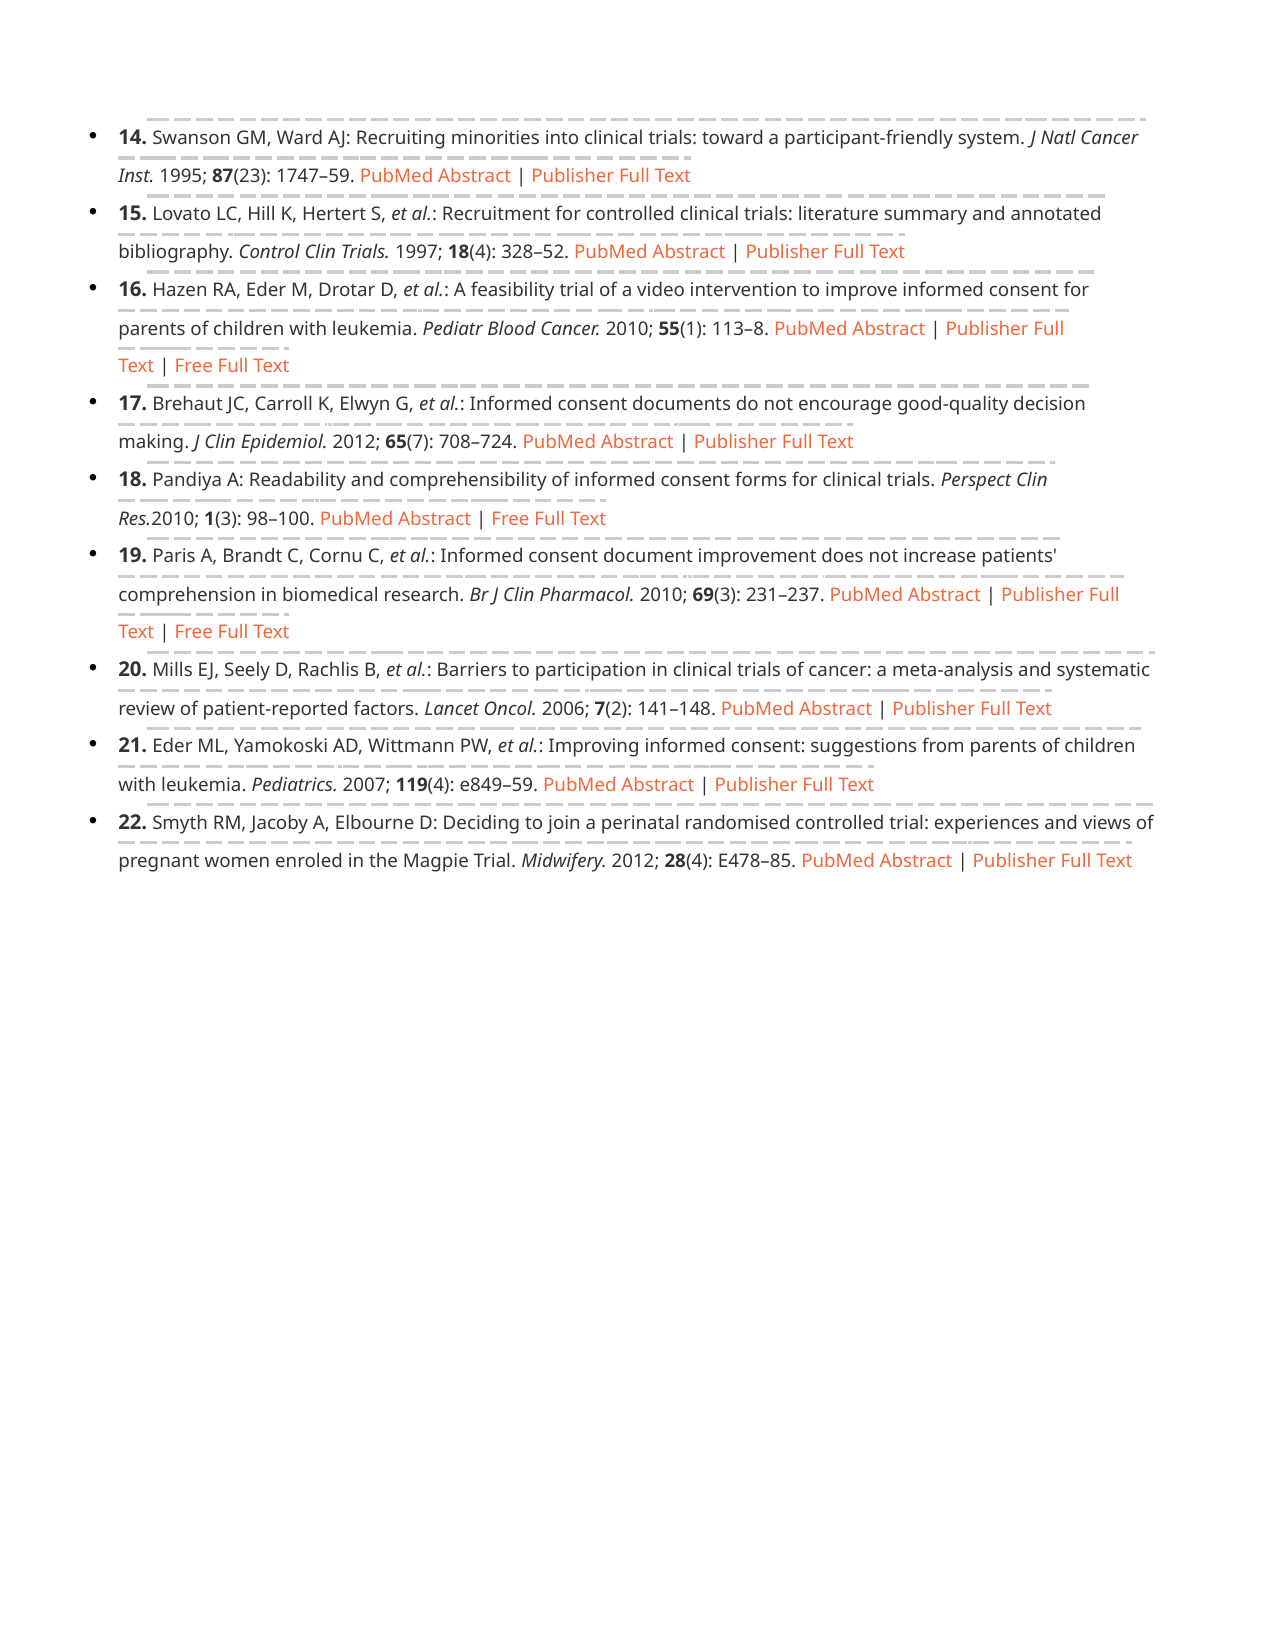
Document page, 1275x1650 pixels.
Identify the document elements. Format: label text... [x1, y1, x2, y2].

list 19. Paris A, Brandt C, Cornu C, et al.: Informed consent document improvement does not increase patients' comprehension in biomedical research. Br J Clin Pharmacol. 2010; 69(3): 231–237. PubMed Abstract | Publisher Full Text | Free Full Text [118, 537, 1157, 644]
list 21. Eder ML, Yamokoski AD, Wittmann PW, et al.: Improving informed consent: suggestions from parents of children with leukemia. Pediatrics. 2007; 119(4): e849–59. PubMed Abstract | Publisher Full Text [118, 727, 1157, 797]
list 17. Brehaut JC, Carroll K, Elwyn G, et al.: Informed consent documents do not encourage good-quality decision making. J Clin Epidemiol. 2012; 65(7): 708–724. PubMed Abstract | Publisher Full Text [118, 384, 1157, 454]
list 15. Lovato LC, Hill K, Hertert S, et al.: Recruitment for controlled clinical trials: literature summary and annotated bibliography. Control Clin Trials. 1997; 18(4): 328–52. PubMed Abstract | Publisher Full Text [118, 194, 1157, 264]
list 18. Pandiya A: Readability and comprehensibility of informed consent forms for clinical trials. Perspect Clin Res.2010; 1(3): 98–100. PubMed Abstract | Free Full Text [118, 461, 1157, 530]
list 14. Swanson GM, Ward AJ: Recruiting minorities into clinical trials: toward a participant-friendly system. J Natl Cancer Inst. 1995; 87(23): 1747–59. PubMed Abstract | Publisher Full Text [118, 118, 1157, 188]
list 20. Mills EJ, Seely D, Rachlis B, et al.: Barriers to participation in clinical trials of cancer: a meta-analysis and systematic review of patient-reported factors. Lancet Oncol. 2006; 7(2): 141–148. PubMed Abstract | Publisher Full Text [118, 651, 1157, 721]
list 16. Hazen RA, Eder M, Drotar D, et al.: A feasibility trial of a video intervention to improve informed consent for parents of children with leukemia. Pediatr Blood Cancer. 2010; 55(1): 113–8. PubMed Abstract | Publisher Full Text | Free Full Text [118, 270, 1157, 378]
list 22. Smyth RM, Jacoby A, Elbourne D: Deciding to join a perinatal randomised controlled trial: experiences and views of pregnant women enroled in the Magpie Trial. Midwifery. 2012; 28(4): E478–85. PubMed Abstract | Publisher Full Text [118, 803, 1157, 873]
